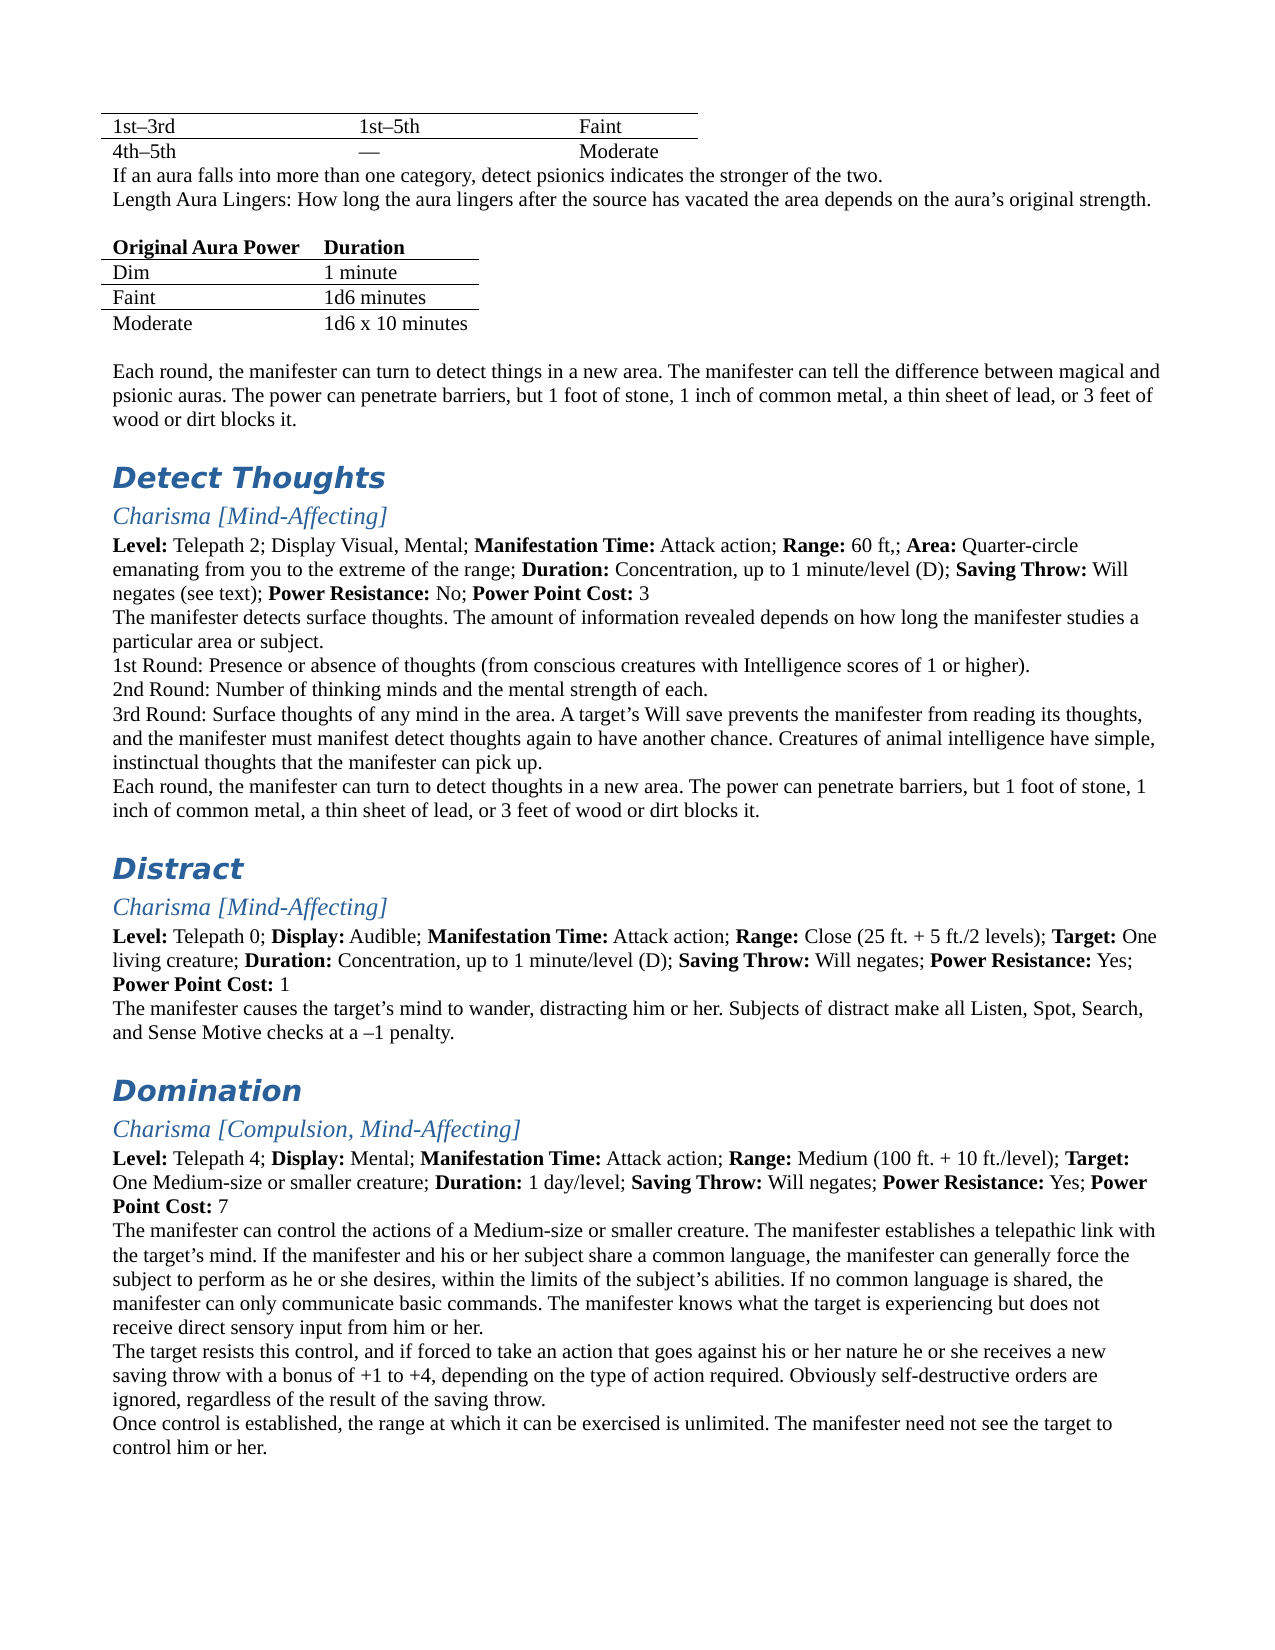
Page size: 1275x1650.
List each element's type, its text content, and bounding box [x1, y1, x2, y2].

text The manifester causes the target’s mind to wander, distracting him or her. Subjects of distract make all Listen, Spot, Search, and Sense Motive checks at a –1 penalty. [112, 996, 1162, 1044]
text If an aura falls into more than one category, detect psionics indicates the stronger of the two. [112, 163, 1162, 187]
table_header Original Aura Power [101, 235, 312, 259]
subtitle Distract [112, 852, 1162, 886]
table_cell 1st–3rd [101, 114, 347, 138]
text 3rd Round: Surface thoughts of any mind in the area. A target’s Will save prevents the manifester from reading its thoughts, and the manifester must manifest detect thoughts again to have another chance. Creatures of animal intelligence have simple, instinctual thoughts that the manifester can pick up. [112, 701, 1162, 774]
text The manifester detects surface thoughts. The amount of information revealed depends on how long the manifester studies a particular area or subject. [112, 605, 1162, 653]
table_cell Moderate [568, 139, 698, 163]
table_cell Faint [568, 114, 698, 138]
table_cell Moderate [101, 310, 312, 334]
text Level: Telepath 2; Display Visual, Mental; Manifestation Time: Attack action; Range: 60 ft,; Area: Quarter-circle emanating from you to the extreme of the range; Duration: Concentration, up to 1 minute/level (D); Saving Throw: Will negates (see text); Power Resistance: No; Power Point Cost: 3 [112, 533, 1162, 605]
table_header Duration [313, 235, 479, 259]
text Level: Telepath 0; Display: Audible; Manifestation Time: Attack action; Range: Close (25 ft. + 5 ft./2 levels); Target: One living creature; Duration: Concentration, up to 1 minute/level (D); Saving Throw: Will negates; Power Resistance: Yes; Power Point Cost: 1 [112, 924, 1162, 996]
table_cell 4th–5th [101, 139, 347, 163]
text 2nd Round: Number of thinking minds and the mental strength of each. [112, 677, 1162, 701]
subtitle Domination [112, 1074, 1162, 1108]
subtitle Charisma [Mind-Affecting] [112, 892, 1162, 921]
text The manifester can control the actions of a Medium-size or smaller creature. The manifester establishes a telepathic link with the target’s mind. If the manifester and his or her subject share a common language, the manifester can generally force the subject to perform as he or she desires, within the limits of the subject’s abilities. If no common language is shared, the manifester can only communicate basic commands. The manifester knows what the target is experiencing but does not receive direct sensory input from him or her. [112, 1218, 1162, 1339]
table_cell 1 minute [313, 260, 479, 284]
subtitle Charisma [Compulsion, Mind-Affecting] [112, 1114, 1162, 1143]
table_cell 1d6 minutes [313, 285, 479, 309]
subtitle Detect Thoughts [112, 461, 1162, 495]
text 1st Round: Presence or absence of thoughts (from conscious creatures with Intelligence scores of 1 or higher). [112, 653, 1162, 677]
table_cell 1d6 x 10 minutes [313, 310, 479, 334]
text Length Aura Lingers: How long the aura lingers after the source has vacated the area depends on the aura’s original strength. [112, 187, 1162, 211]
text Level: Telepath 4; Display: Mental; Manifestation Time: Attack action; Range: Medium (100 ft. + 10 ft./level); Target: One Medium-size or smaller creature; Duration: 1 day/level; Saving Throw: Will negates; Power Resistance: Yes; Power Point Cost: 7 [112, 1146, 1162, 1218]
table_cell 1st–5th [347, 114, 568, 138]
table_cell Faint [101, 285, 312, 309]
text The target resists this control, and if forced to take an action that goes against his or her nature he or she receives a new saving throw with a bonus of +1 to +4, depending on the type of action required. Obviously self-destructive orders are ignored, regardless of the result of the saving throw. [112, 1339, 1162, 1411]
table_cell — [347, 139, 568, 163]
subtitle Charisma [Mind-Affecting] [112, 501, 1162, 530]
text Once control is established, the range at which it can be exercised is unlimited. The manifester need not see the target to control him or her. [112, 1411, 1162, 1459]
table_cell Dim [101, 260, 312, 284]
text Each round, the manifester can turn to detect things in a new area. The manifester can tell the difference between magical and psionic auras. The power can penetrate barriers, but 1 foot of stone, 1 inch of common metal, a thin sheet of lead, or 3 feet of wood or dirt blocks it. [112, 359, 1162, 431]
text Each round, the manifester can turn to detect thoughts in a new area. The power can penetrate barriers, but 1 foot of stone, 1 inch of common metal, a thin sheet of lead, or 3 feet of wood or dirt blocks it. [112, 774, 1162, 822]
